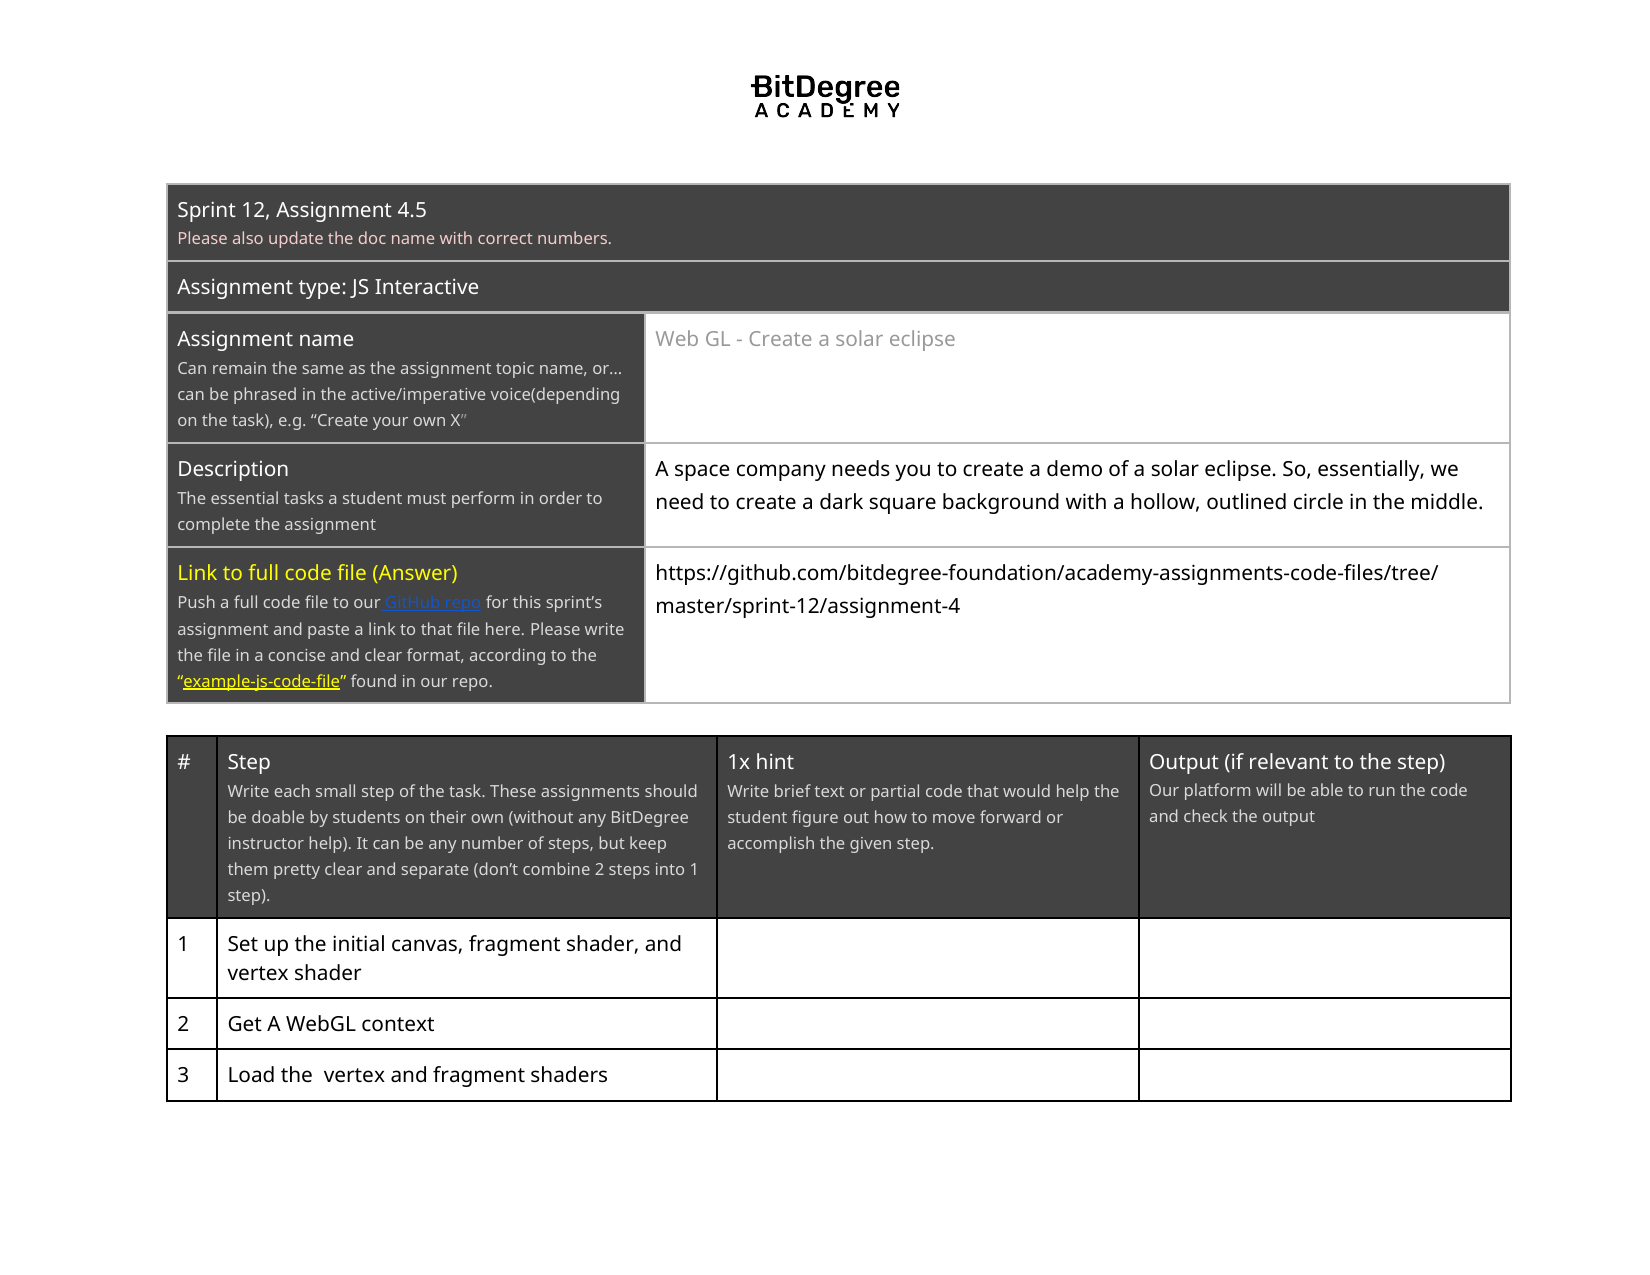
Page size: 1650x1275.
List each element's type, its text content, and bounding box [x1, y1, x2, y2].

table_cell Description The essential tasks a student must perform in order to complete the assignment [168, 444, 644, 546]
table_cell [1140, 999, 1510, 1048]
table_header # [168, 737, 216, 917]
table_cell A space company needs you to create a demo of a solar eclipse. So, essentially, we need to create a dark square background with a hollow, outlined circle in the middle. [646, 444, 1509, 546]
table_cell 1 [168, 919, 216, 997]
table_cell [718, 1050, 1138, 1099]
table_cell [718, 999, 1138, 1048]
table_header Sprint 12, Assignment 4.5 Please also update the doc name with correct numbers. [168, 185, 1509, 260]
table_cell 3 [168, 1050, 216, 1099]
table_cell Assignment name Can remain the same as the assignment topic name, or… can be phrased in the active/imperative voice(depending on the task), e.g. “Create your own X” [168, 314, 644, 442]
table_header 1x hint Write brief text or partial code that would help the student figure out how to move forward or accomplish the given step. [718, 737, 1138, 917]
table_cell Get A WebGL context [218, 999, 716, 1048]
table_cell https://github.com/bitdegree-foundation/academy-assignments-code-files/tree/master/sprint-12/assignment-4 [646, 548, 1509, 702]
picture [750, 75, 900, 118]
table_header Step Write each small step of the task. These assignments should be doable by students on their own (without any BitDegree instructor help). It can be any number of steps, but keep them pretty clear and separate (don’t combine 2 steps into 1 step). [218, 737, 716, 917]
table_cell Load the vertex and fragment shaders [218, 1050, 716, 1099]
table_cell Web GL - Create a solar eclipse [646, 314, 1509, 442]
table_cell [1140, 1050, 1510, 1099]
table_cell 2 [168, 999, 216, 1048]
table_cell Assignment type: JS Interactive [168, 262, 1509, 311]
table_header Output (if relevant to the step) Our platform will be able to run the code and check the output [1140, 737, 1510, 917]
table_cell Set up the initial canvas, fragment shader, and vertex shader [218, 919, 716, 997]
table_cell Link to full code file (Answer) Push a full code file to our GitHub repo for this sprint’s assignment and paste a link to that file here. Please write the file in a concise and clear format, according to the “example-js-code-file” found in our repo. [168, 548, 644, 702]
table_cell [718, 919, 1138, 997]
table_cell [1140, 919, 1510, 997]
